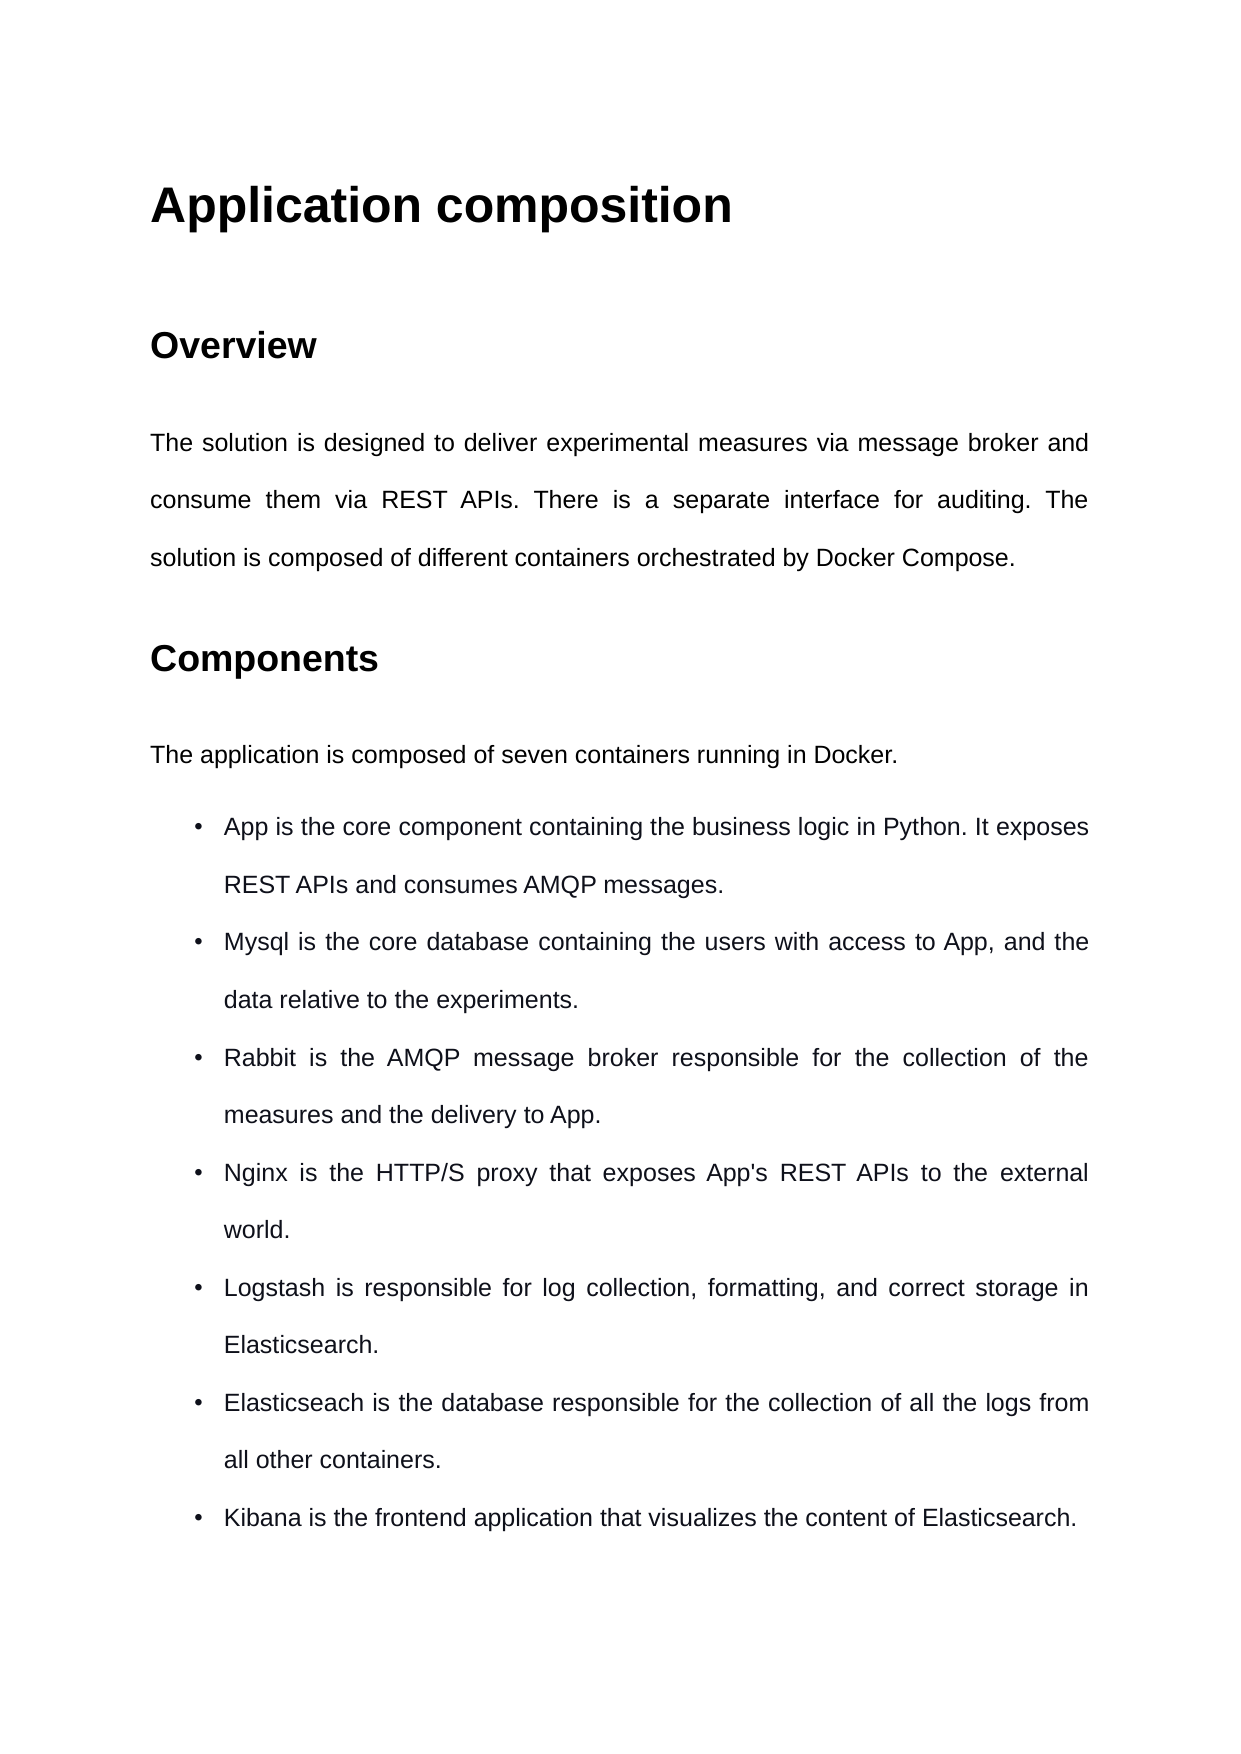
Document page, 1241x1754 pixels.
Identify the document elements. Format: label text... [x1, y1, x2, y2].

text The solution is designed to deliver experimental measures via message broker and consume them via REST APIs. There is a separate interface for auditing. The solution is composed of different containers orchestrated by Docker Compose. [150, 428, 1091, 572]
list Mysql is the core database containing the users with access to App, and the data relative to the experiments. [194, 927, 1091, 1014]
list Kibana is the frontend application that visualizes the content of Elasticsearch. [194, 1503, 1091, 1532]
list Logstash is responsible for log collection, formatting, and correct storage in Elasticsearch. [194, 1273, 1091, 1359]
subtitle Components [150, 636, 1091, 679]
list Nginx is the HTTP/S proxy that exposes App's REST APIs to the external world. [194, 1158, 1091, 1244]
list Rabbit is the AMQP message broker responsible for the collection of the measures and the delivery to App. [194, 1042, 1091, 1129]
list App is the core component containing the business logic in Python. It exposes REST APIs and consumes AMQP messages. [194, 812, 1091, 899]
subtitle Application composition [150, 175, 1091, 232]
subtitle Overview [150, 323, 1091, 367]
list Elasticseach is the database responsible for the collection of all the logs from all other containers. [194, 1388, 1091, 1474]
text The application is composed of seven containers running in Docker. [150, 740, 1091, 769]
